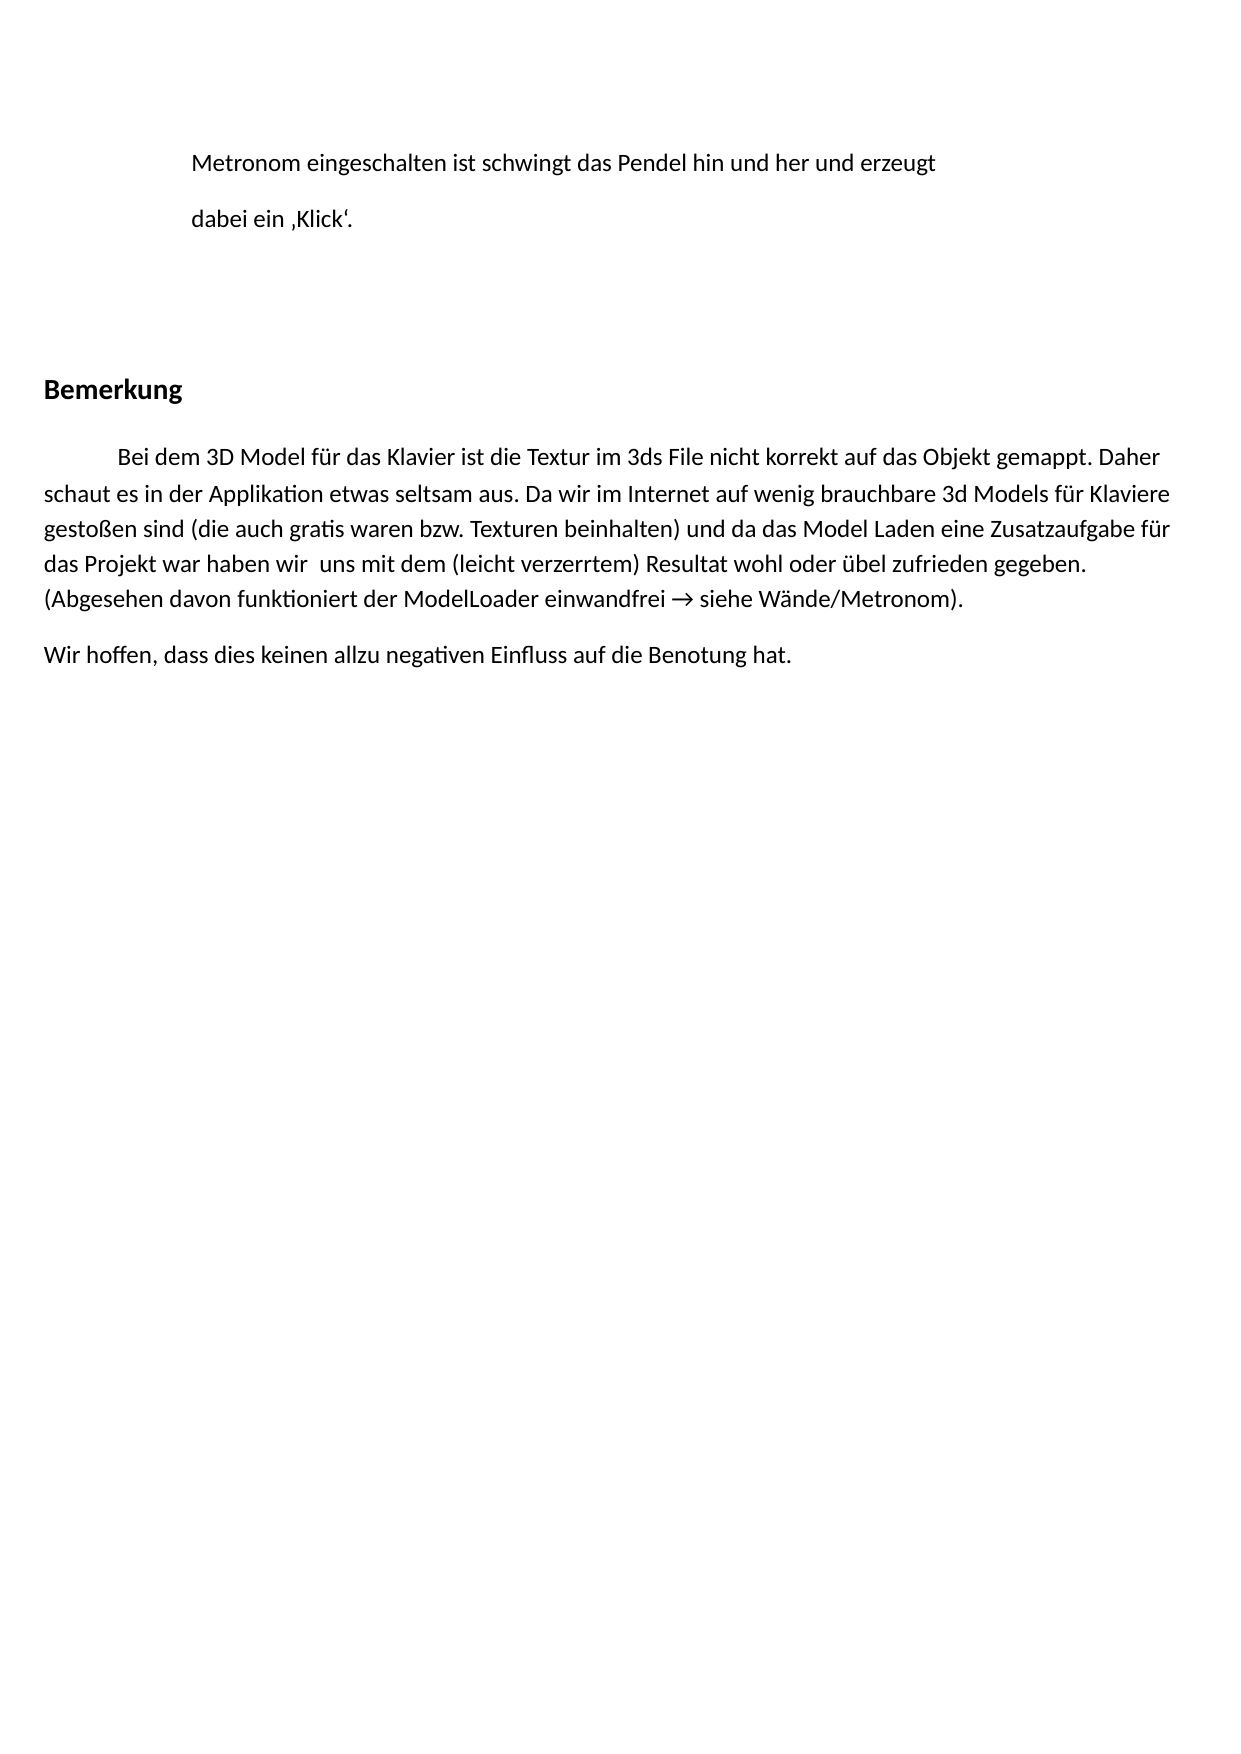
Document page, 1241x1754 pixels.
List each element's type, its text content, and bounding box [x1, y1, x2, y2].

text Wir hoffen, dass dies keinen allzu negativen Einfluss auf die Benotung hat. [44, 639, 1200, 669]
text Bemerkung [44, 371, 1200, 407]
text Metronom eingeschalten ist schwingt das Pendel hin und her und erzeugt [44, 148, 1200, 178]
text dabei ein ‚Klick‘. [44, 203, 1200, 234]
text Bei dem 3D Model für das Klavier ist die Textur im 3ds File nicht korrekt auf das Objekt gemappt. Daher schaut es in der Applikation etwas seltsam aus. Da wir im Internet auf wenig brauchbare 3d Models für Klaviere gestoßen sind (die auch gratis waren bzw. Texturen beinhalten) und da das Model Laden eine Zusatzaufgabe für das Projekt war haben wir uns mit dem (leicht verzerrtem) Resultat wohl oder übel zufrieden gegeben. (Abgesehen davon funktioniert der ModelLoader einwandfrei → siehe Wände/Metronom). [44, 433, 1200, 613]
